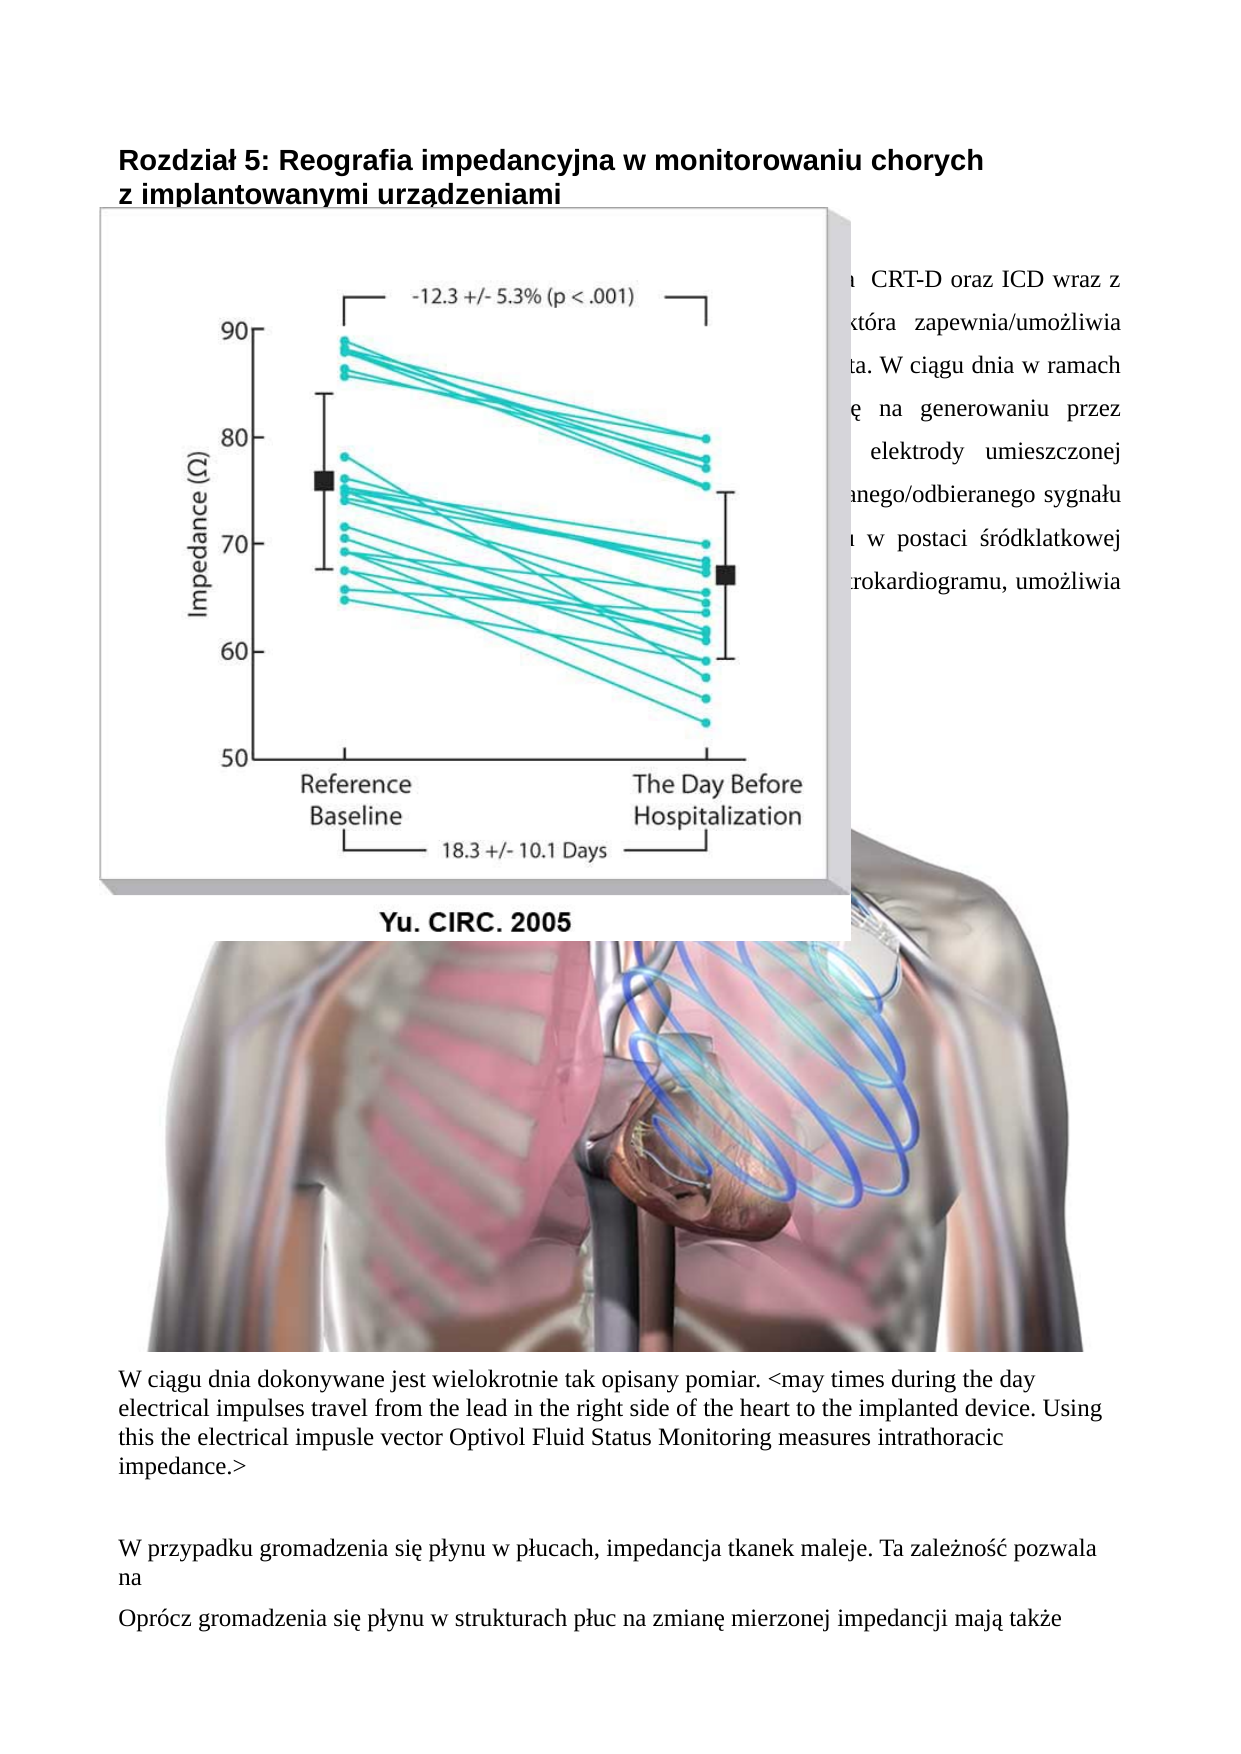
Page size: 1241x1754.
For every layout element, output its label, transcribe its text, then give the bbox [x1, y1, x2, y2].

text (automatyczna, nieinwazyjny, niezależny od operatora pomiar) [851, 223, 1122, 251]
text Oprócz gromadzenia się płynu w strukturach płuc na zmianę mierzonej impedancji mają także [118, 1603, 1122, 1632]
text W ciągu dnia dokonywane jest wielokrotnie tak opisany pomiar. <may times during the day electrical impulses travel from the lead in the right side of the heart to the implanted device. Using this the electrical impusle vector Optivol Fluid Status Monitoring measures intrathoracic impedance.> [118, 1364, 1122, 1479]
text Obecnie istnieją/Firma Medtronic oferuje dwa implantowane urządzenia CRT-D oraz ICD wraz z wbudowaną możliwością/opcją monitorowania zmian impedancji, która zapewnia/umożliwia śledzenie oraz dokumentowanie statusu płynów klatki piersiowej pacjenta. W ciągu dnia w ramach pracy sprzętu wielokrotnie dokonywany jest pomiar opierający się na generowaniu przez implantowane urządzenie impulsu elektrycznego propagującego z elektrody umieszczonej wewnątrz struktur serca w kierunku przyrządu. Na podstawie rejestrowanego/odbieranego sygnału – wektora impulsu elektrycznego możliwe jest otrzymywanie wyniku w postaci śródklatkowej impedancji. Rejestracja ta wraz z synchronizacją pracy serca, czyli elektrokardiogramu, umożliwia poznanie parametrów hemodynamicznych [851, 264, 1122, 638]
subtitle Rozdział 5: Reografia impedancyjna w monitorowaniu chorych z implantowanymi urządzeniami [118, 143, 1122, 210]
picture [99, 207, 1122, 1352]
text W przypadku gromadzenia się płynu w płucach, impedancja tkanek maleje. Ta zależność pozwala na [118, 1533, 1122, 1591]
